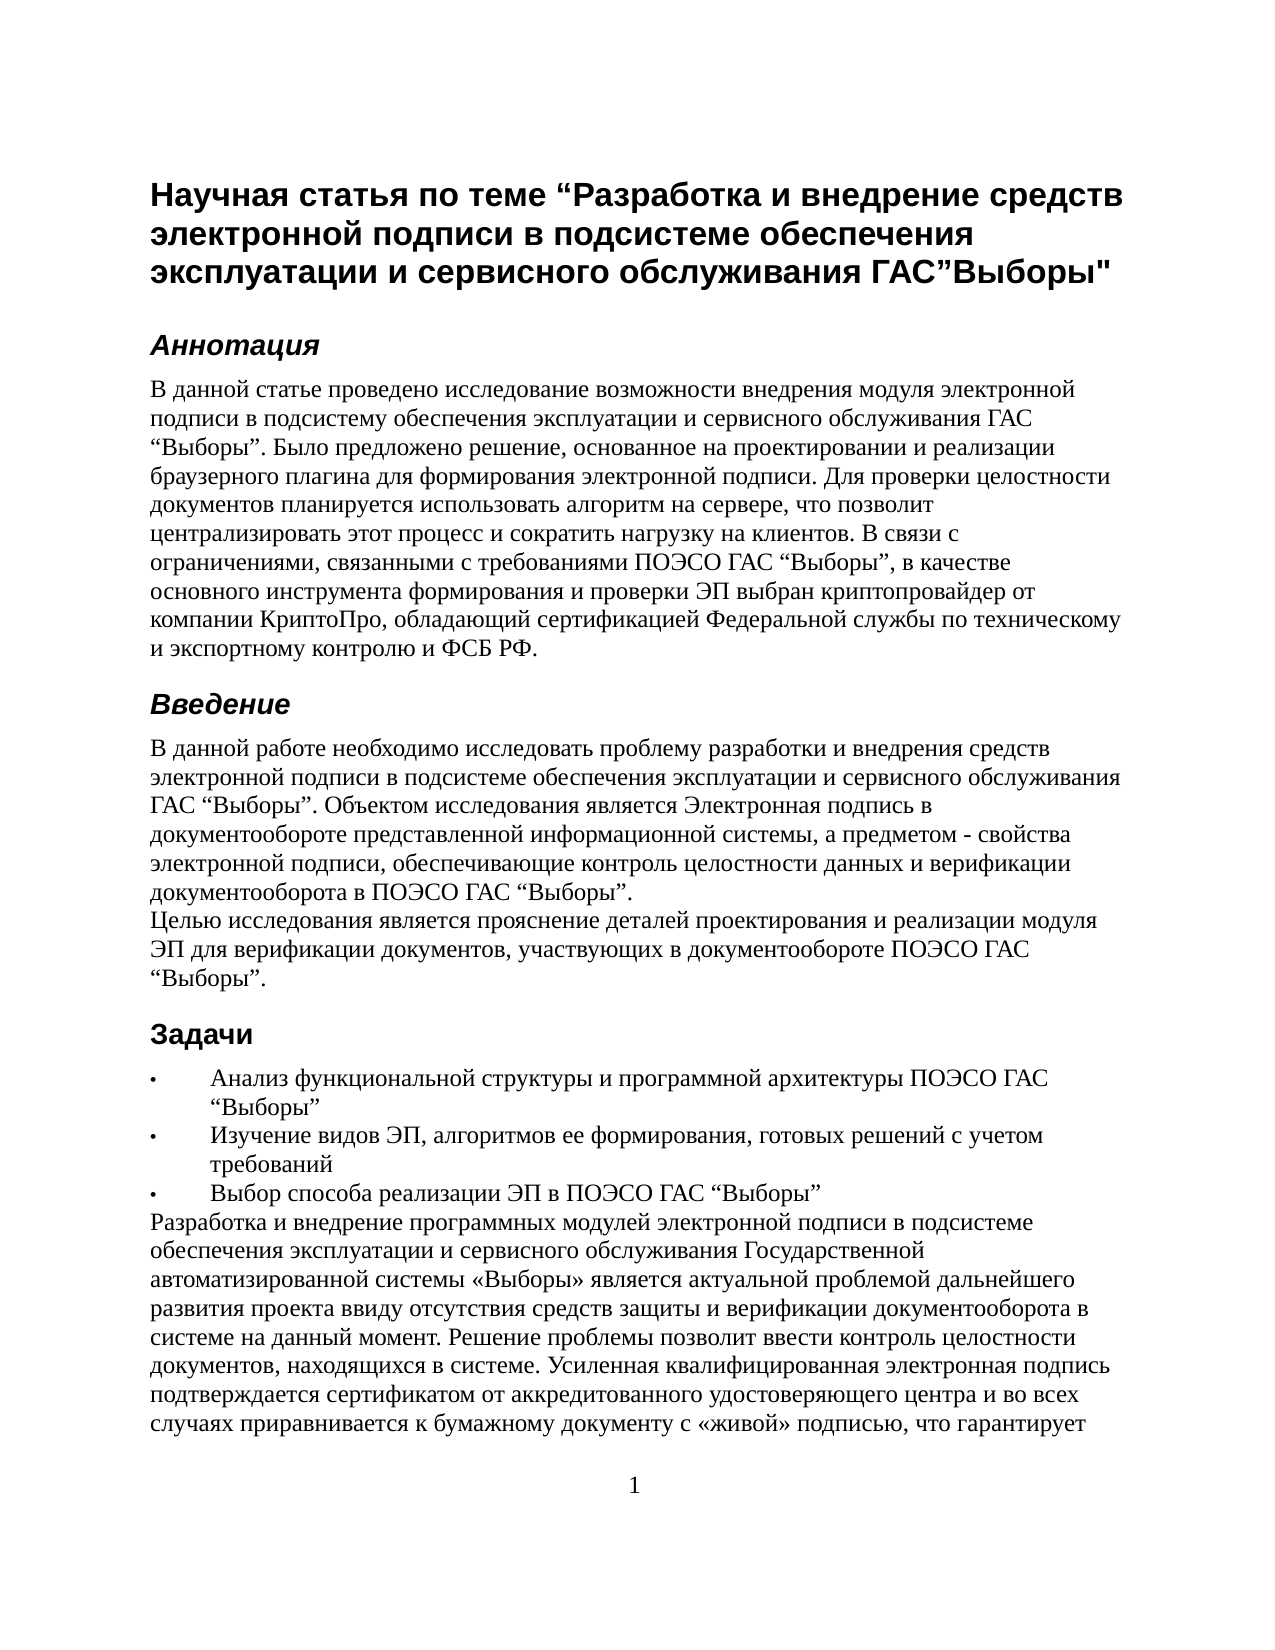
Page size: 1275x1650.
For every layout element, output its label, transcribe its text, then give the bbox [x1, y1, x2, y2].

list Изучение видов ЭП, алгоритмов ее формирования, готовых решений с учетом требований [150, 1120, 1125, 1178]
subtitle Введение [150, 687, 1125, 721]
text Разработка и внедрение программных модулей электронной подписи в подсистеме обеспечения эксплуатации и сервисного обслуживания Государственной автоматизированной системы «Выборы» является актуальной проблемой дальнейшего развития проекта ввиду отсутствия средств защиты и верификации документооборота в системе на данный момент. Решение проблемы позволит ввести контроль целостности документов, находящихся в системе. Усиленная квалифицированная электронная подпись подтверждается сертификатом от аккредитованного удостоверяющего центра и во всех случаях приравнивается к бумажному документу с «живой» подписью, что гарантирует [150, 1207, 1125, 1437]
text В данной статье проведено исследование возможности внедрения модуля электронной подписи в подсистему обеспечения эксплуатации и сервисного обслуживания ГАС “Выборы”. Было предложено решение, основанное на проектировании и реализации браузерного плагина для формирования электронной подписи. Для проверки целостности документов планируется использовать алгоритм на сервере, что позволит централизировать этот процесс и сократить нагрузку на клиентов. В связи с ограничениями, связанными с требованиями ПОЭСО ГАС “Выборы”, в качестве основного инструмента формирования и проверки ЭП выбран криптопровайдер от компании КриптоПро, обладающий сертификацией Федеральной службы по техническому и экспортному контролю и ФСБ РФ. [150, 374, 1125, 662]
text В данной работе необходимо исследовать проблему разработки и внедрения средств электронной подписи в подсистеме обеспечения эксплуатации и сервисного обслуживания ГАС “Выборы”. Объектом исследования является Электронная подпись в документообороте представленной информационной системы, а предметом - свойства электронной подписи, обеспечивающие контроль целостности данных и верификации документооборота в ПОЭСО ГАС “Выборы”. Целью исследования является прояснение деталей проектирования и реализации модуля ЭП для верификации документов, участвующих в документообороте ПОЭСО ГАС “Выборы”. [150, 733, 1125, 992]
subtitle Научная статья по теме “Разработка и внедрение средств электронной подписи в подсистеме обеспечения эксплуатации и сервисного обслуживания ГАС”Выборы" [150, 175, 1125, 291]
list Анализ функциональной структуры и программной архитектуры ПОЭСО ГАС “Выборы” [150, 1063, 1125, 1120]
list Выбор способа реализации ЭП в ПОЭСО ГАС “Выборы” [150, 1178, 1125, 1207]
subtitle Аннотация [150, 328, 1125, 362]
subtitle Задачи [150, 1017, 1125, 1050]
